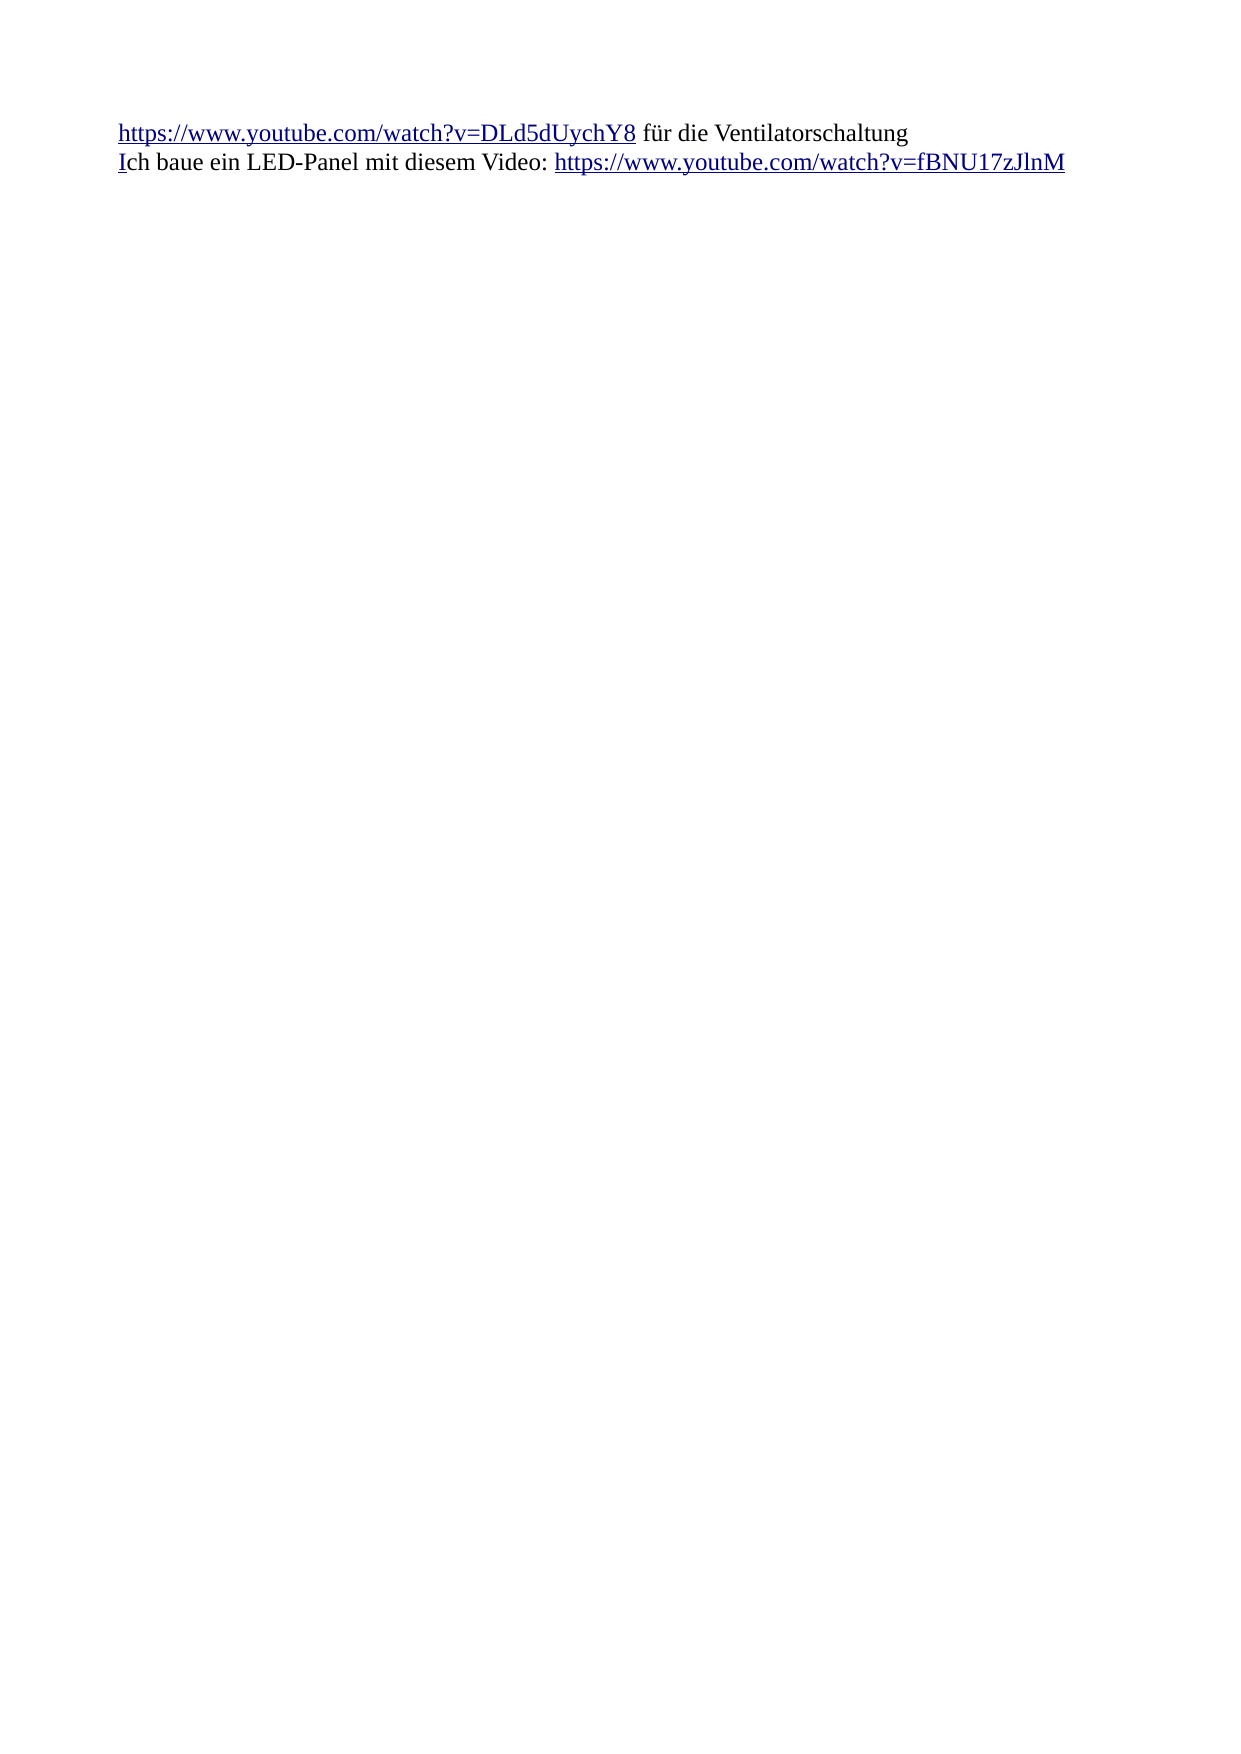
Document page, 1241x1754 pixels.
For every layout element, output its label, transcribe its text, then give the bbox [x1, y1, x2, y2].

text https://www.youtube.com/watch?v=DLd5dUychY8 für die Ventilatorschaltung [118, 118, 1122, 147]
text Ich baue ein LED-Panel mit diesem Video: https://www.youtube.com/watch?v=fBNU17zJlnM [118, 147, 1122, 176]
